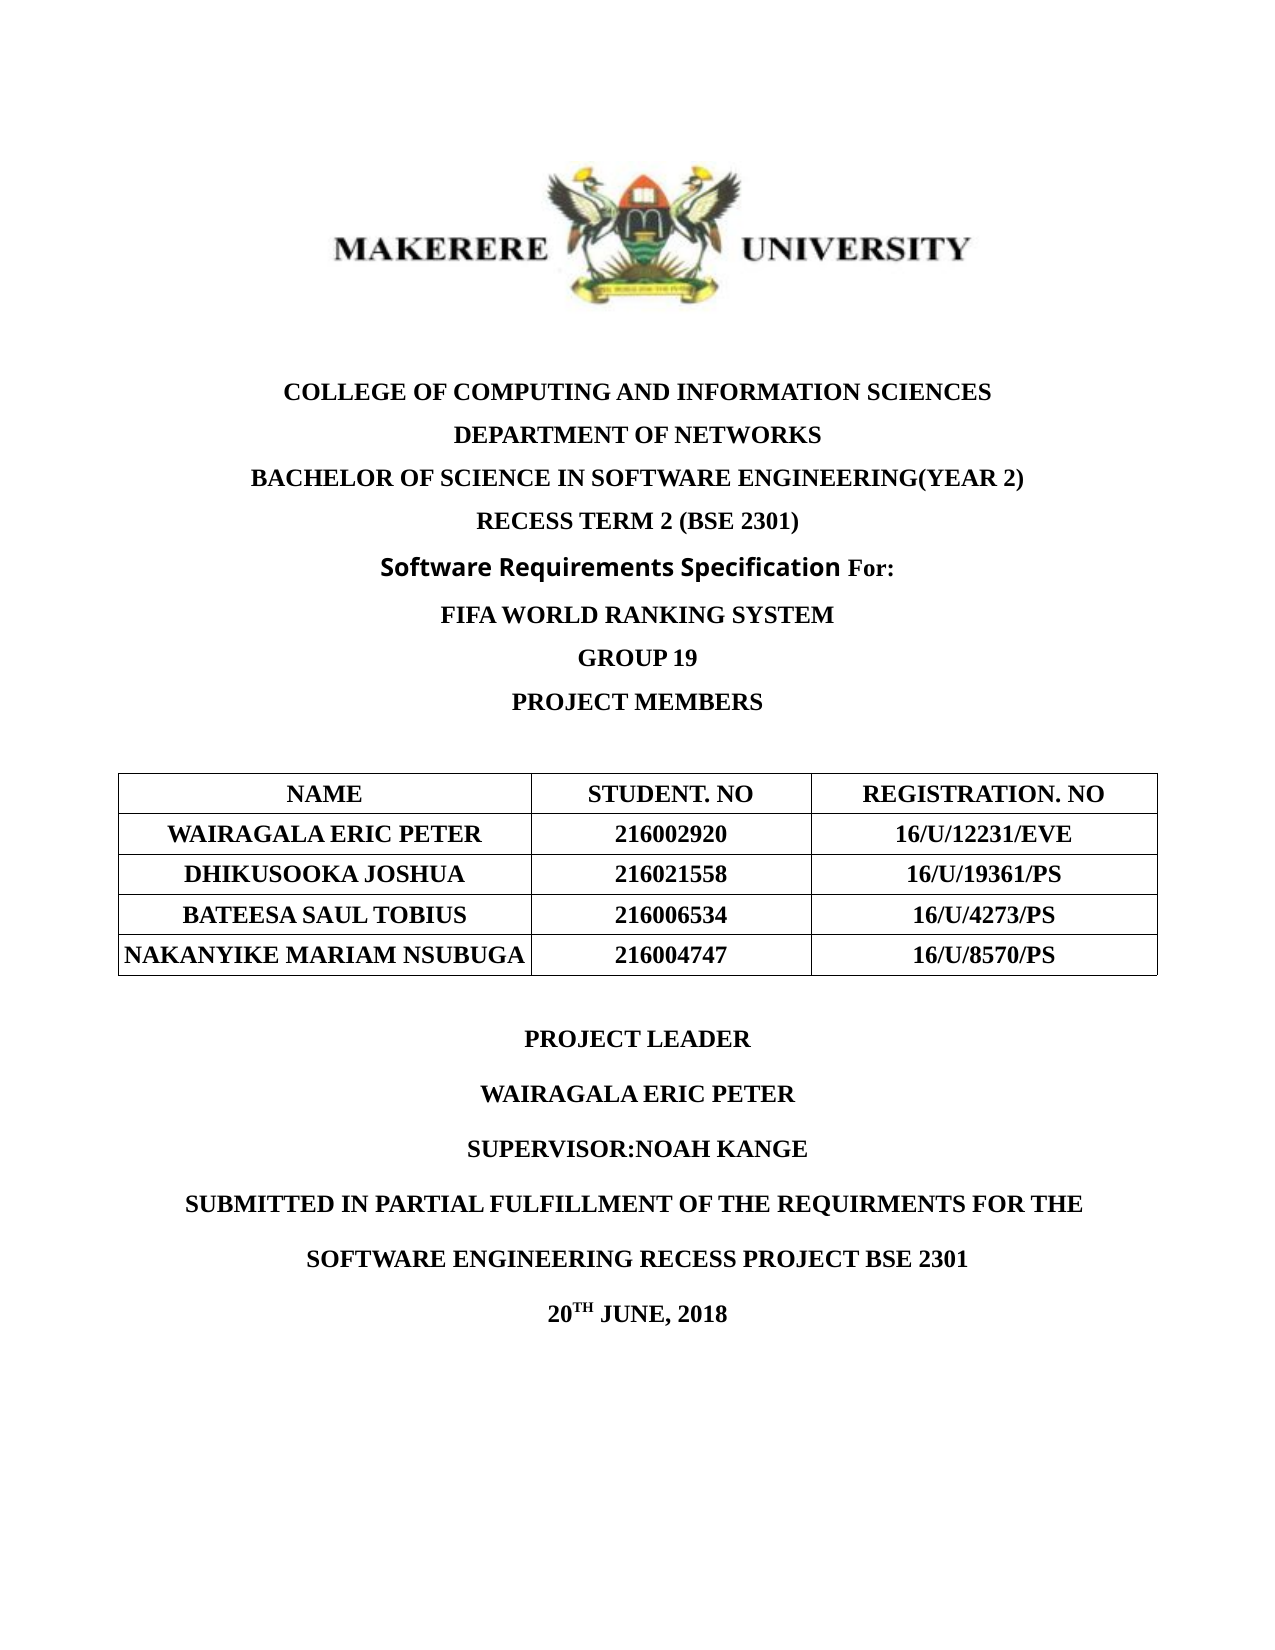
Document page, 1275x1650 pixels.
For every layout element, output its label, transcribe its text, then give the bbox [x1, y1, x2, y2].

table_cell 16/U/8570/PS [812, 935, 1157, 974]
table_cell 216006534 [532, 895, 811, 934]
text DEPARTMENT OF NETWORKS [118, 420, 1157, 449]
text RECESS TERM 2 (BSE 2301) [118, 506, 1157, 535]
text PROJECT MEMBERS [118, 687, 1157, 715]
text PROJECT LEADER [118, 1024, 1157, 1052]
text SOFTWARE ENGINEERING RECESS PROJECT BSE 2301 [118, 1244, 1157, 1272]
picture [291, 161, 984, 324]
table_cell 16/U/4273/PS [812, 895, 1157, 934]
table_cell 216004747 [532, 935, 811, 974]
table_header NAME [119, 774, 531, 813]
text GROUP 19 [118, 643, 1157, 672]
table_header REGISTRATION. NO [812, 774, 1157, 813]
text FIFA WORLD RANKING SYSTEM [118, 600, 1157, 629]
text COLLEGE OF COMPUTING AND INFORMATION SCIENCES [118, 377, 1157, 406]
text WAIRAGALA ERIC PETER [118, 1079, 1157, 1107]
table_cell 216002920 [532, 814, 811, 853]
table_cell 16/U/19361/PS [812, 855, 1157, 894]
table_cell BATEESA SAUL TOBIUS [119, 895, 531, 934]
text Software Requirements Specification For: [118, 549, 1157, 583]
table_cell 216021558 [532, 855, 811, 894]
table_cell 16/U/12231/EVE [812, 814, 1157, 853]
text 20TH JUNE, 2018 [118, 1299, 1157, 1327]
table_cell WAIRAGALA ERIC PETER [119, 814, 531, 853]
table_cell NAKANYIKE MARIAM NSUBUGA [119, 935, 531, 974]
table_header STUDENT. NO [532, 774, 811, 813]
text SUBMITTED IN PARTIAL FULFILLMENT OF THE REQUIRMENTS FOR THE [118, 1189, 1157, 1217]
text SUPERVISOR:NOAH KANGE [118, 1134, 1157, 1162]
text BACHELOR OF SCIENCE IN SOFTWARE ENGINEERING(YEAR 2) [118, 463, 1157, 492]
table_cell DHIKUSOOKA JOSHUA [119, 855, 531, 894]
